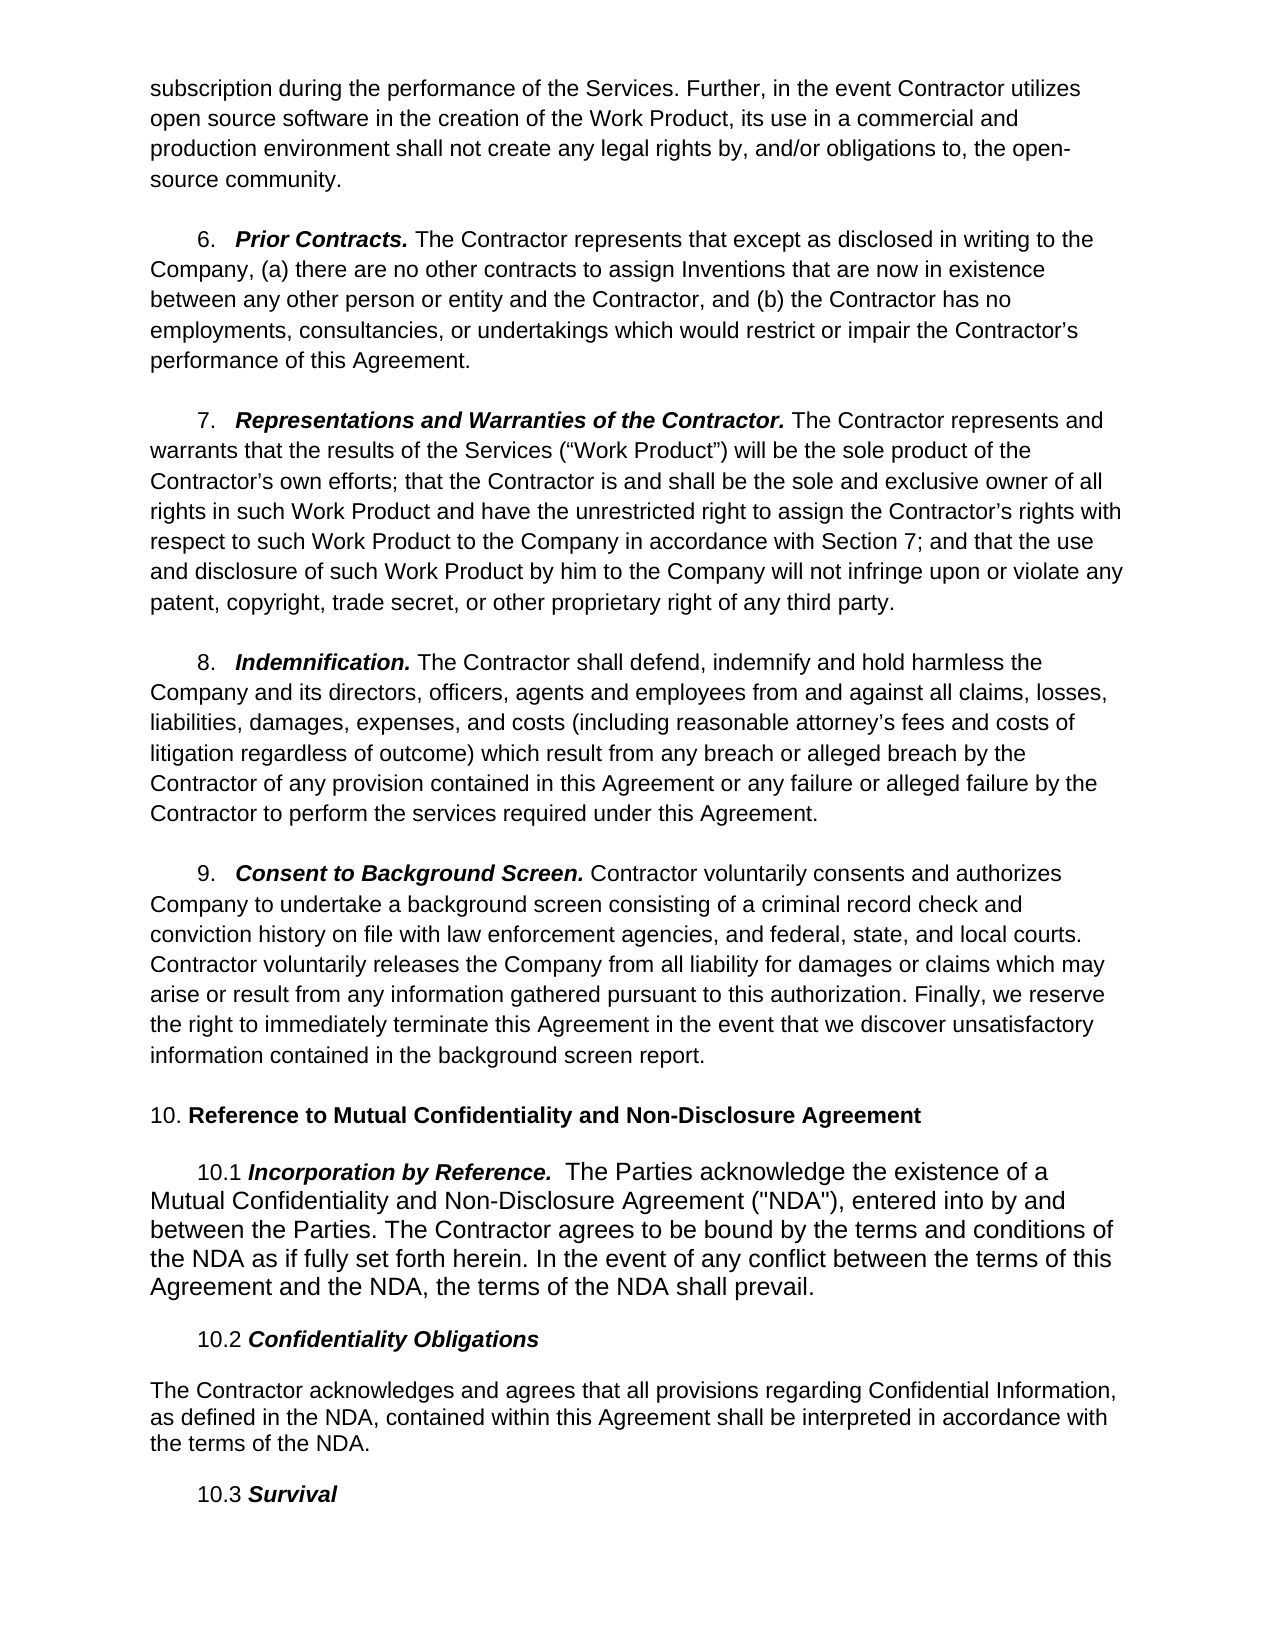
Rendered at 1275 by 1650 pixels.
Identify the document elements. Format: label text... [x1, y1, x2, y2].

subtitle 10.2 Confidentiality Obligations [150, 1326, 1125, 1352]
text subscription during the performance of the Services. Further, in the event Contractor utilizes open source software in the creation of the Work Product, its use in a commercial and production environment shall not create any legal rights by, and/or obligations to, the open-source community. [150, 75, 1125, 192]
text 10. Reference to Mutual Confidentiality and Non-Disclosure Agreement [150, 1102, 1125, 1128]
subtitle 10.1 Incorporation by Reference. The Parties acknowledge the existence of a Mutual Confidentiality and Non-Disclosure Agreement ("NDA"), entered into by and between the Parties. The Contractor agrees to be bound by the terms and conditions of the NDA as if fully set forth herein. In the event of any conflict between the terms of this Agreement and the NDA, the terms of the NDA shall prevail. [150, 1157, 1125, 1301]
subtitle 10.3 Survival [150, 1481, 1125, 1508]
text 7. Representations and Warranties of the Contractor. The Contractor represents and warrants that the results of the Services (“Work Product”) will be the sole product of the Contractor’s own efforts; that the Contractor is and shall be the sole and exclusive owner of all rights in such Work Product and have the unrestricted right to assign the Contractor’s rights with respect to such Work Product to the Company in accordance with Section 7; and that the use and disclosure of such Work Product by him to the Company will not infringe upon or violate any patent, copyright, trade secret, or other proprietary right of any third party. [150, 407, 1125, 615]
text 6. Prior Contracts. The Contractor represents that except as disclosed in writing to the Company, (a) there are no other contracts to assign Inventions that are now in existence between any other person or entity and the Contractor, and (b) the Contractor has no employments, consultancies, or undertakings which would restrict or impair the Contractor’s performance of this Agreement. [150, 226, 1125, 373]
text 9. Consent to Background Screen. Contractor voluntarily consents and authorizes Company to undertake a background screen consisting of a criminal record check and conviction history on file with law enforcement agencies, and federal, state, and local courts. Contractor voluntarily releases the Company from all liability for damages or claims which may arise or result from any information gathered pursuant to this authorization. Finally, we reserve the right to immediately terminate this Agreement in the event that we discover unsatisfactory information contained in the background screen report. [150, 860, 1125, 1068]
text The Contractor acknowledges and agrees that all provisions regarding Confidential Information, as defined in the NDA, contained within this Agreement shall be interpreted in accordance with the terms of the NDA. [150, 1377, 1125, 1456]
text 8. Indemnification. The Contractor shall defend, indemnify and hold harmless the Company and its directors, officers, agents and employees from and against all claims, losses, liabilities, damages, expenses, and costs (including reasonable attorney’s fees and costs of litigation regardless of outcome) which result from any breach or alleged breach by the Contractor of any provision contained in this Agreement or any failure or alleged failure by the Contractor to perform the services required under this Agreement. [150, 649, 1125, 826]
